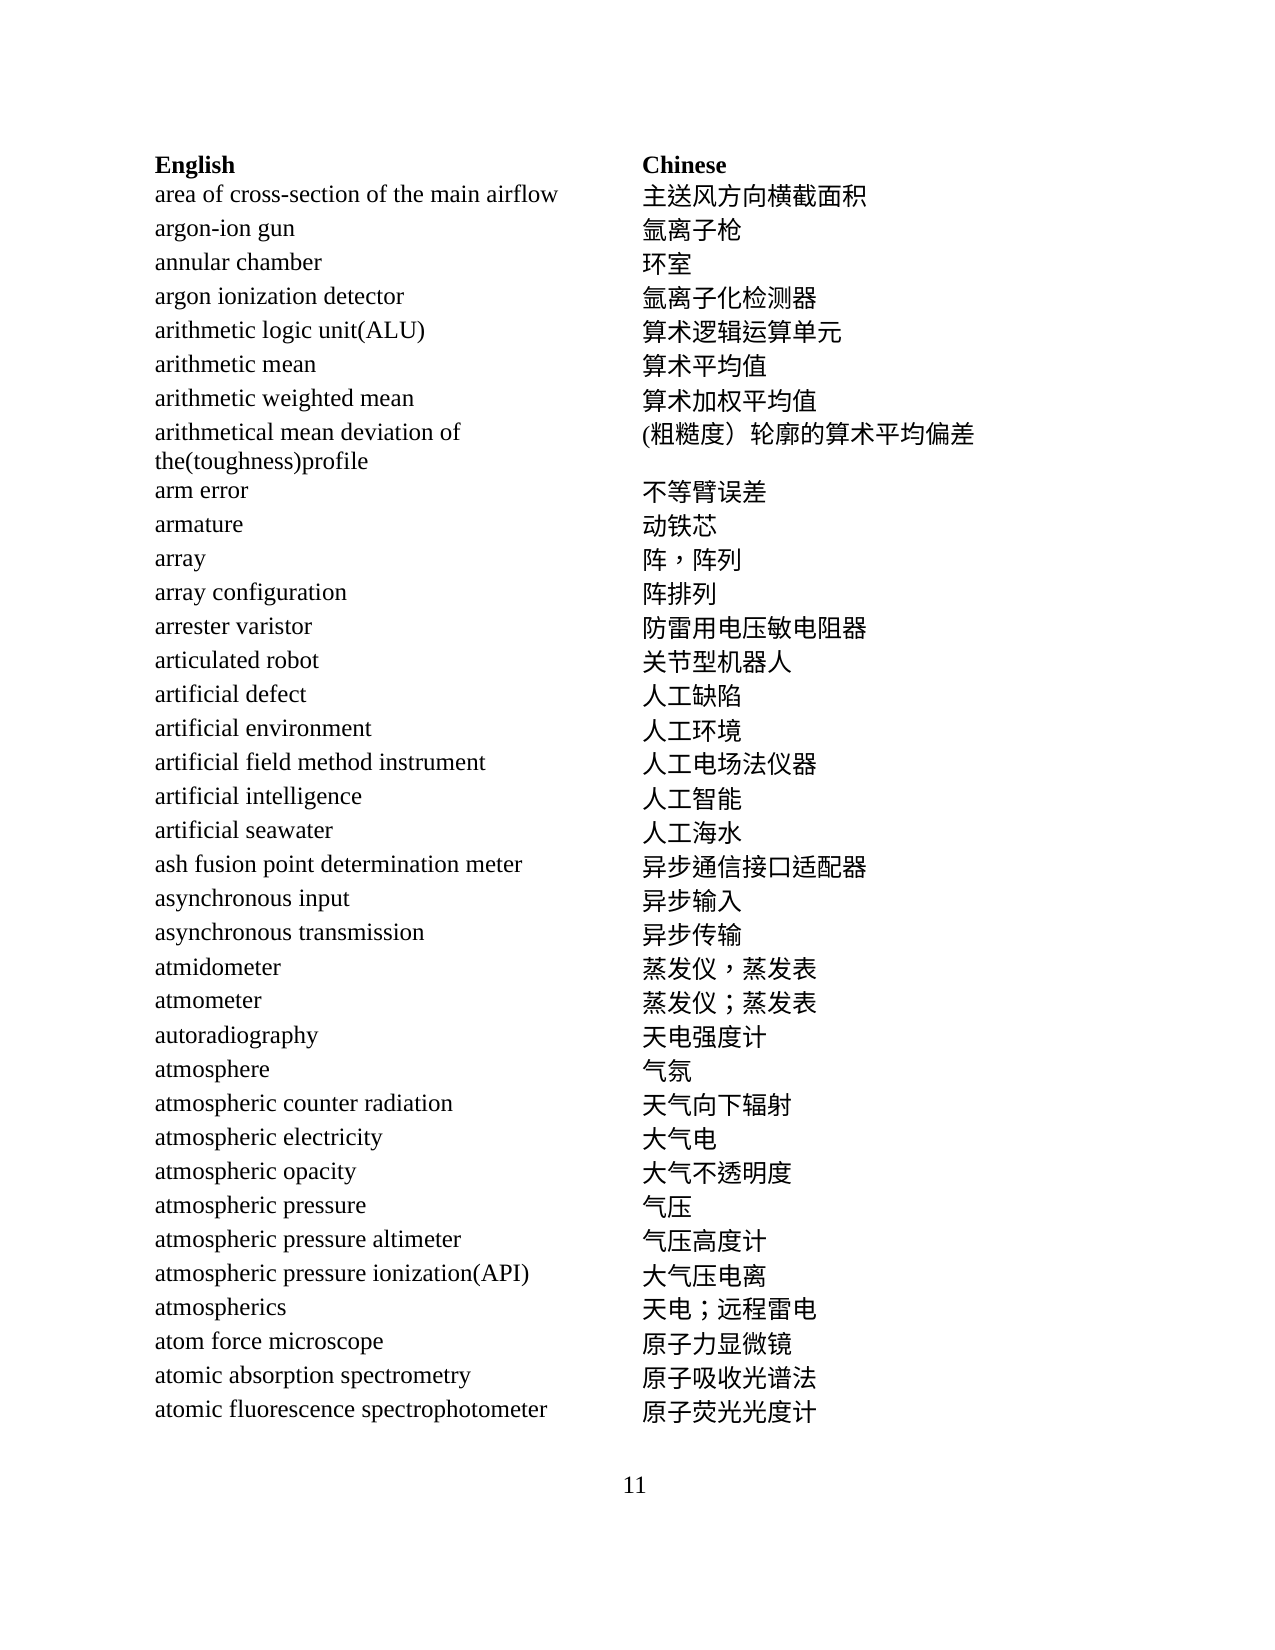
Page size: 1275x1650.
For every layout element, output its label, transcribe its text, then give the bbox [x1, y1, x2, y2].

table_cell 阵，阵列 [638, 543, 1125, 577]
table_cell atmospheric opacity [150, 1156, 637, 1190]
table_cell 蒸发仪，蒸发表 [638, 952, 1125, 986]
table_cell 原子吸收光谱法 [638, 1360, 1125, 1394]
table_cell atmospherics [150, 1292, 637, 1326]
table_cell armature [150, 509, 637, 543]
table_cell 氩离子枪 [638, 213, 1125, 247]
table_cell 原子力显微镜 [638, 1326, 1125, 1360]
table_cell artificial field method instrument [150, 747, 637, 781]
table_cell 大气电 [638, 1122, 1125, 1156]
table_cell area of cross-section of the main airflow [150, 179, 637, 213]
table_cell atomic fluorescence spectrophotometer [150, 1394, 637, 1428]
table_cell asynchronous transmission [150, 918, 637, 952]
table_cell 算术逻辑运算单元 [638, 315, 1125, 349]
table_cell array configuration [150, 577, 637, 611]
table_cell annular chamber [150, 247, 637, 281]
table_cell 算术加权平均值 [638, 383, 1125, 417]
table_cell 天电强度计 [638, 1020, 1125, 1054]
table_cell 人工环境 [638, 713, 1125, 747]
table_cell 蒸发仪；蒸发表 [638, 986, 1125, 1020]
table_cell asynchronous input [150, 884, 637, 917]
table_cell 人工电场法仪器 [638, 747, 1125, 781]
table_cell arithmetic logic unit(ALU) [150, 315, 637, 349]
table_cell 人工智能 [638, 781, 1125, 815]
table_cell autoradiography [150, 1020, 637, 1054]
table_cell (粗糙度）轮廓的算术平均偏差 [638, 417, 1125, 475]
table_header Chinese [638, 150, 1125, 179]
table_cell argon-ion gun [150, 213, 637, 247]
table_cell 气压 [638, 1190, 1125, 1224]
table_cell 天气向下辐射 [638, 1088, 1125, 1122]
table_cell 阵排列 [638, 577, 1125, 611]
table_cell argon ionization detector [150, 281, 637, 315]
table_cell 气氛 [638, 1054, 1125, 1088]
table_cell 气压高度计 [638, 1224, 1125, 1258]
table_cell atmospheric pressure [150, 1190, 637, 1224]
table_cell atmidometer [150, 952, 637, 986]
table_cell 主送风方向横截面积 [638, 179, 1125, 213]
table_cell 异步传输 [638, 918, 1125, 952]
table_cell 人工海水 [638, 815, 1125, 849]
table_cell atmospheric electricity [150, 1122, 637, 1156]
table_cell artificial environment [150, 713, 637, 747]
table_cell 原子荧光光度计 [638, 1394, 1125, 1428]
table_cell 环室 [638, 247, 1125, 281]
table_cell atom force microscope [150, 1326, 637, 1360]
table_cell 天电；远程雷电 [638, 1292, 1125, 1326]
table_cell atomic absorption spectrometry [150, 1360, 637, 1394]
table_cell 动铁芯 [638, 509, 1125, 543]
table_cell arithmetical mean deviation of the(toughness)profile [150, 417, 637, 475]
table_cell 防雷用电压敏电阻器 [638, 611, 1125, 645]
table_cell 大气压电离 [638, 1258, 1125, 1292]
table_cell artificial seawater [150, 815, 637, 849]
table_cell ash fusion point determination meter [150, 849, 637, 883]
table_cell arithmetic mean [150, 349, 637, 383]
table_cell 关节型机器人 [638, 645, 1125, 679]
table_cell arrester varistor [150, 611, 637, 645]
table_cell 人工缺陷 [638, 679, 1125, 713]
table_cell array [150, 543, 637, 577]
table_cell 异步输入 [638, 884, 1125, 917]
table_cell arm error [150, 475, 637, 509]
table_cell 算术平均值 [638, 349, 1125, 383]
table_cell articulated robot [150, 645, 637, 679]
table_cell 异步通信接口适配器 [638, 849, 1125, 883]
table_cell 大气不透明度 [638, 1156, 1125, 1190]
table_cell atmospheric counter radiation [150, 1088, 637, 1122]
table_header English [150, 150, 637, 179]
table_cell artificial intelligence [150, 781, 637, 815]
table_cell atmospheric pressure altimeter [150, 1224, 637, 1258]
table_cell atmospheric pressure ionization(API) [150, 1258, 637, 1292]
table_cell 氩离子化检测器 [638, 281, 1125, 315]
table_cell atmosphere [150, 1054, 637, 1088]
table_cell 不等臂误差 [638, 475, 1125, 509]
table_cell atmometer [150, 986, 637, 1020]
table_cell artificial defect [150, 679, 637, 713]
table_cell arithmetic weighted mean [150, 383, 637, 417]
